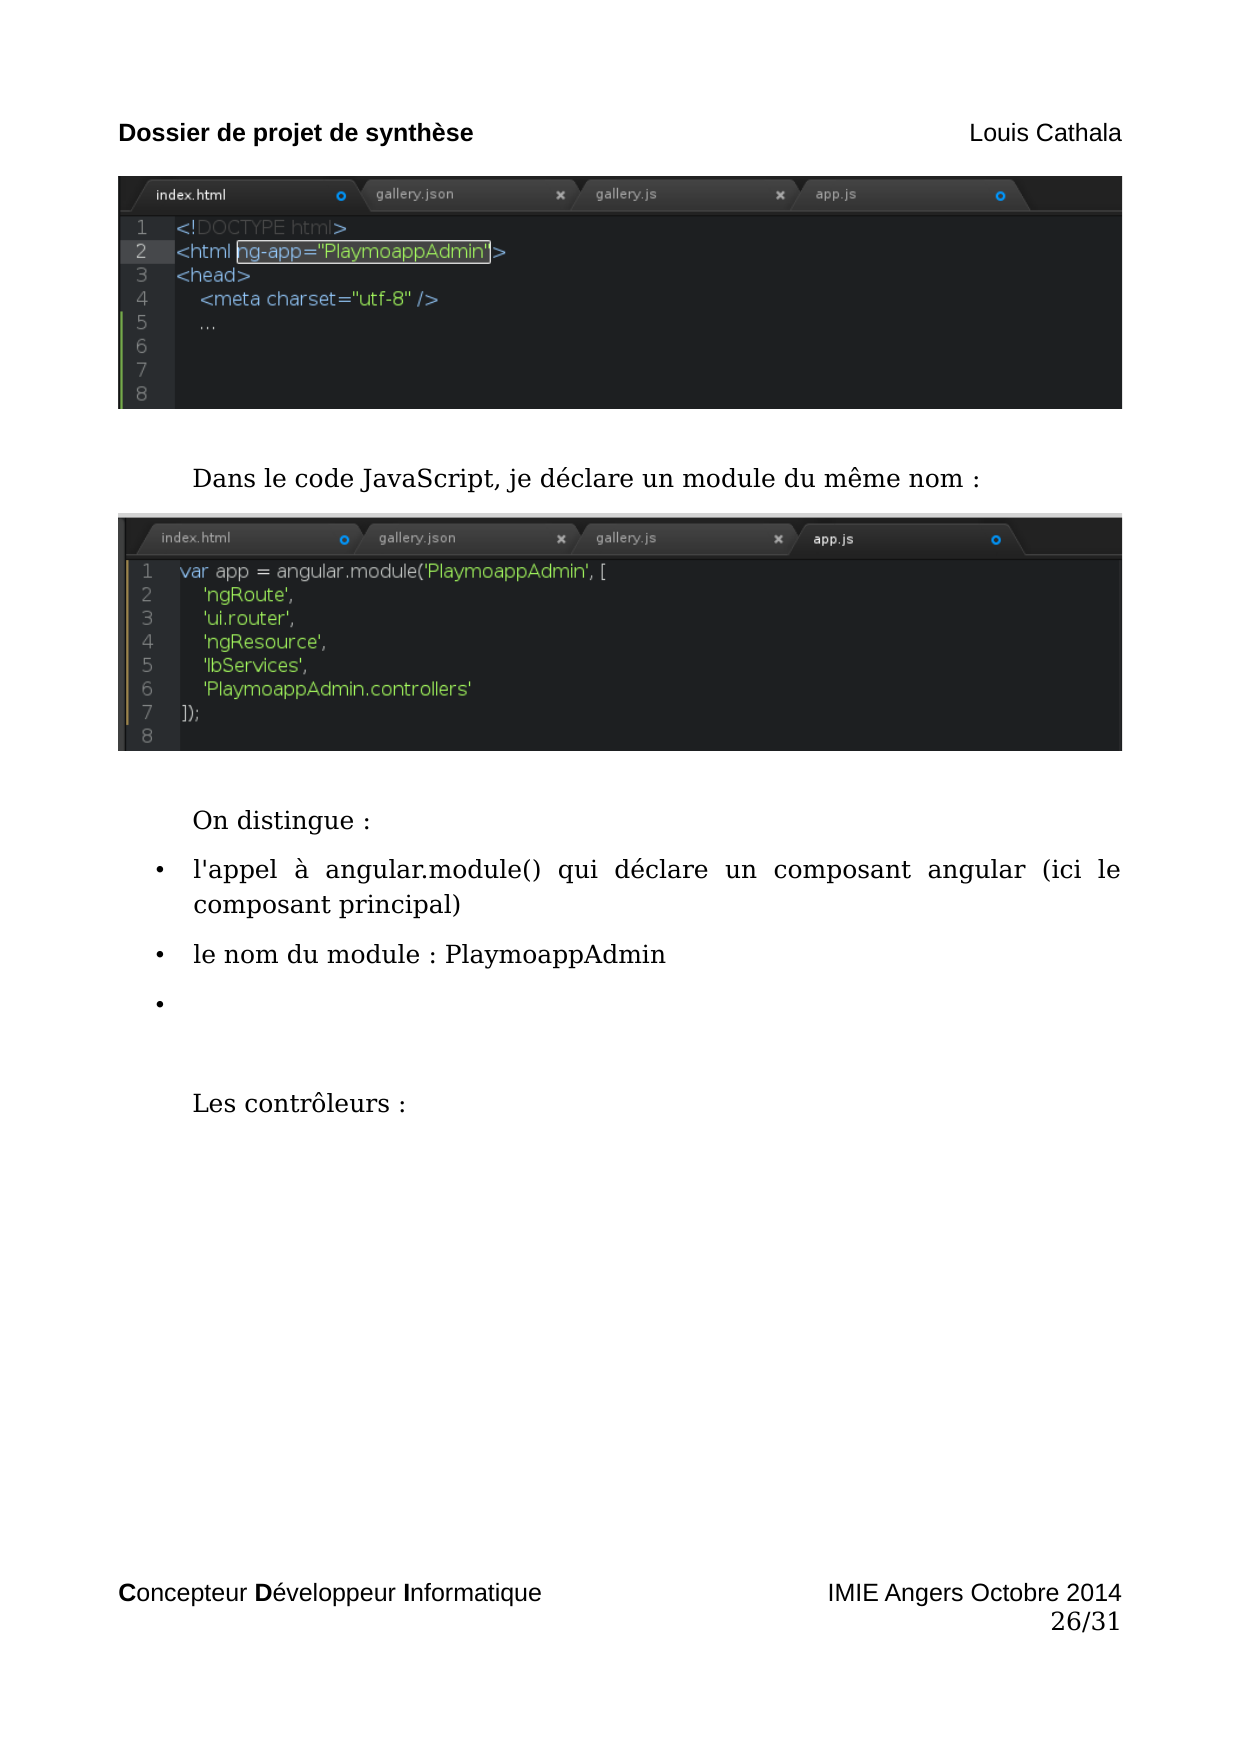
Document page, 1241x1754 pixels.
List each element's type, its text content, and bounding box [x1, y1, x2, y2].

list le nom du module : PlaymoappAdmin [156, 940, 1122, 969]
text On distingue : [118, 806, 1122, 835]
list l'appel à angular.module() qui déclare un composant angular (ici le composant principal) [156, 856, 1122, 920]
text Dans le code JavaScript, je déclare un module du même nom : [118, 464, 1122, 493]
picture [118, 513, 1123, 751]
text Les contrôleurs : [118, 1089, 1122, 1118]
picture [118, 176, 1123, 409]
